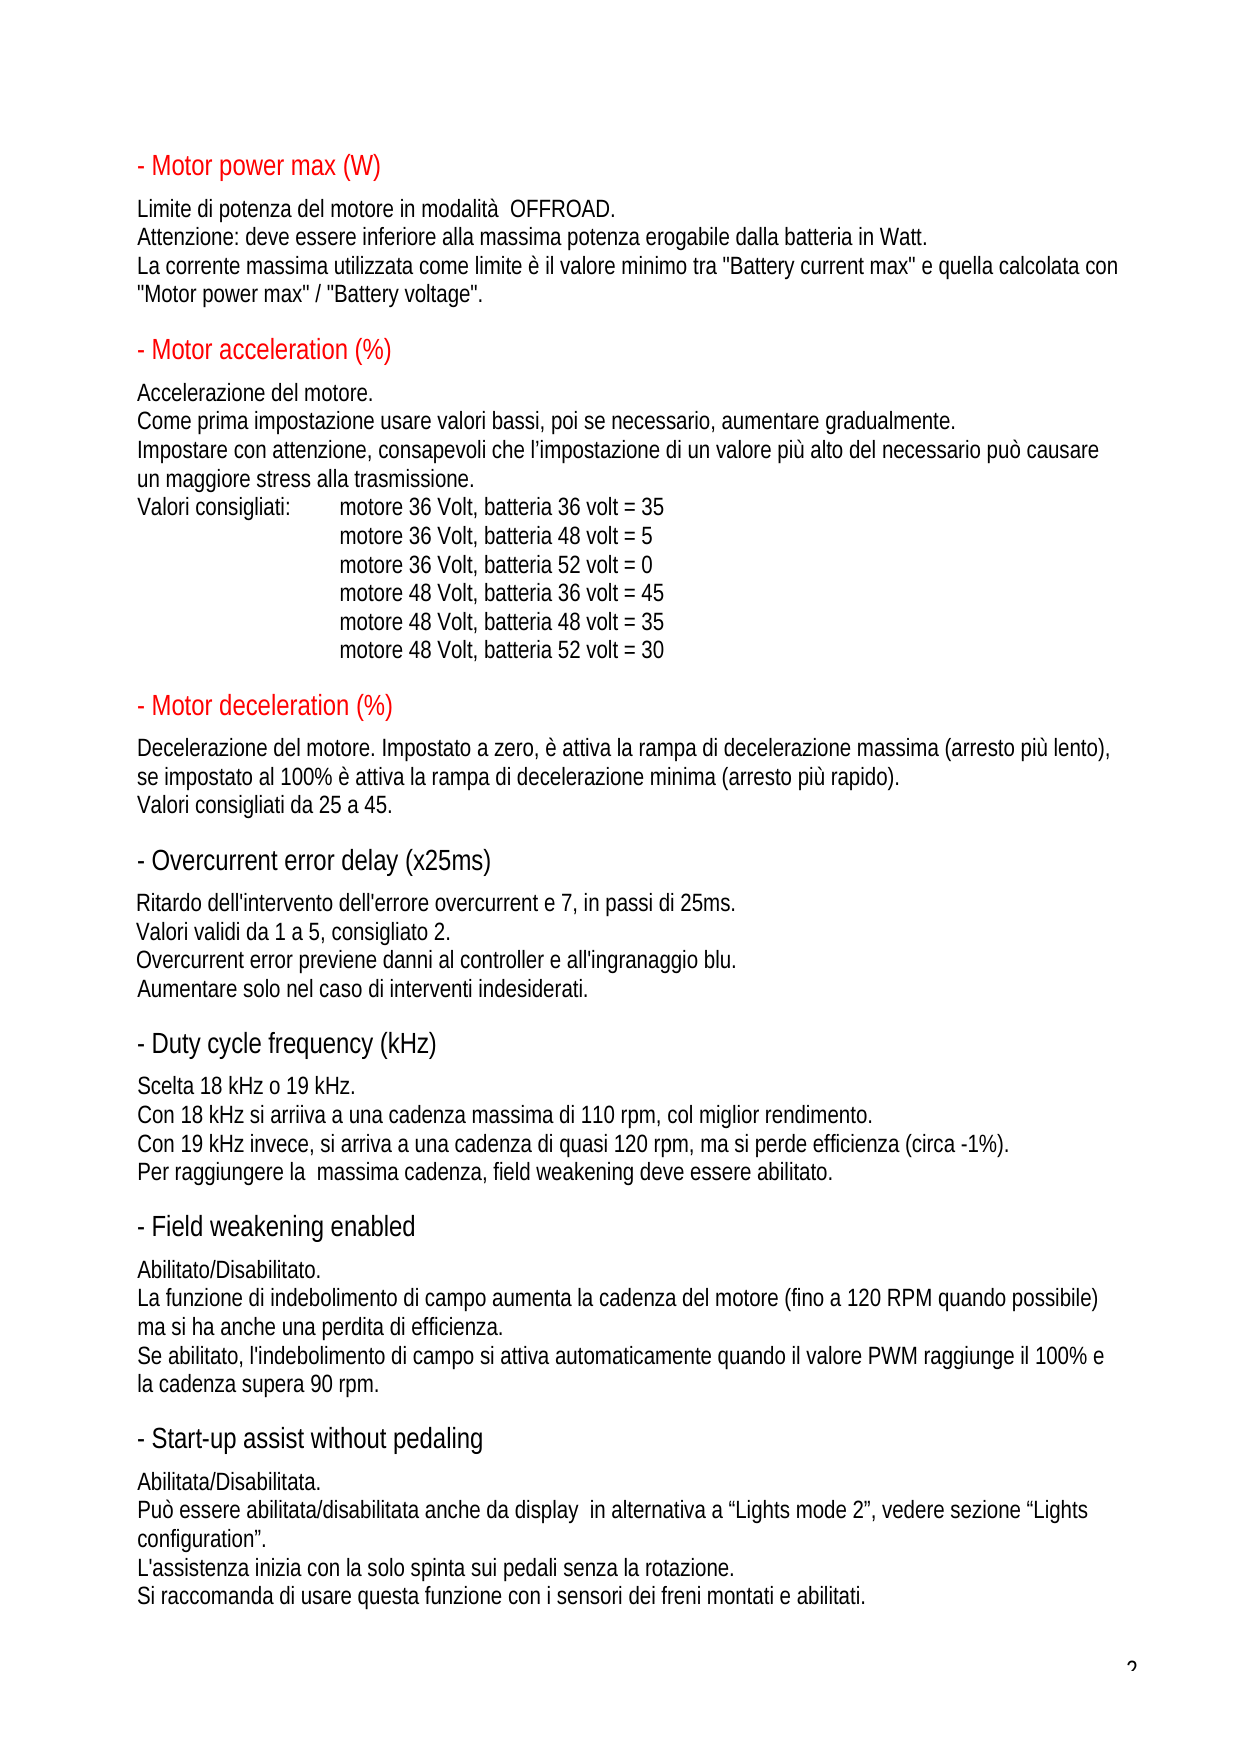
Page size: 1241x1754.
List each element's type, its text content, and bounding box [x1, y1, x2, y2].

text - Field weakening enabled [137, 1209, 1122, 1243]
text Valori consigliati da 25 a 45. [137, 790, 1122, 819]
text Accelerazione del motore. [137, 378, 1122, 406]
text motore 48 Volt, batteria 36 volt = 45 [137, 578, 1122, 607]
text Con 18 kHz si arriiva a una cadenza massima di 110 rpm, col miglior rendimento. [137, 1100, 1122, 1128]
text motore 36 Volt, batteria 52 volt = 0 [137, 549, 1122, 578]
text motore 36 Volt, batteria 48 volt = 5 [137, 521, 1122, 549]
text Con 19 kHz invece, si arriva a una cadenza di quasi 120 rpm, ma si perde efficienza (circa -1%). [137, 1128, 1122, 1157]
text Ritardo dell'intervento dell'errore overcurrent e 7, in passi di 25ms. [136, 888, 1122, 916]
text Può essere abilitata/disabilitata anche da display in alternativa a “Lights mode 2”, vedere sezione “Lights configuration”. [137, 1495, 1122, 1553]
text motore 48 Volt, batteria 52 volt = 30 [137, 636, 1122, 664]
text - Motor acceleration (%) [137, 332, 1122, 365]
text La funzione di indebolimento di campo aumenta la cadenza del motore (fino a 120 RPM quando possibile) ma si ha anche una perdita di efficienza. [137, 1283, 1122, 1341]
text - Motor power max (W) [137, 148, 1122, 181]
text Si raccomanda di usare questa funzione con i sensori dei freni montati e abilitati. [137, 1581, 1122, 1610]
text Impostare con attenzione, consapevoli che l’impostazione di un valore più alto del necessario può causare un maggiore stress alla trasmissione. [137, 435, 1122, 492]
text La corrente massima utilizzata come limite è il valore minimo tra "Battery current max" e quella calcolata con "Motor power max" / "Battery voltage". [137, 251, 1122, 308]
text Limite di potenza del motore in modalità OFFROAD. [137, 193, 1122, 222]
text - Start-up assist without pedaling [137, 1422, 1122, 1455]
text Overcurrent error previene danni al controller e all'ingranaggio blu. [136, 945, 1122, 974]
text Abilitato/Disabilitato. [137, 1255, 1122, 1283]
text Per raggiungere la massima cadenza, field weakening deve essere abilitato. [137, 1157, 1122, 1186]
text Se abilitato, l'indebolimento di campo si attiva automaticamente quando il valore PWM raggiunge il 100% e la cadenza supera 90 rpm. [137, 1341, 1122, 1398]
text Scelta 18 kHz o 19 kHz. [137, 1071, 1122, 1100]
text Valori consigliati: motore 36 Volt, batteria 36 volt = 35 [137, 492, 1122, 521]
text motore 48 Volt, batteria 48 volt = 35 [137, 607, 1122, 636]
text - Overcurrent error delay (x25ms) [137, 843, 1122, 876]
text Abilitata/Disabilitata. [137, 1467, 1122, 1495]
text Decelerazione del motore. Impostato a zero, è attiva la rampa di decelerazione massima (arresto più lento), se impostato al 100% è attiva la rampa di decelerazione minima (arresto più rapido). [137, 733, 1122, 790]
text Come prima impostazione usare valori bassi, poi se necessario, aumentare gradualmente. [137, 406, 1122, 435]
text Valori validi da 1 a 5, consigliato 2. [136, 916, 1122, 945]
text - Motor deceleration (%) [137, 688, 1122, 721]
text Attenzione: deve essere inferiore alla massima potenza erogabile dalla batteria in Watt. [137, 222, 1122, 251]
text L'assistenza inizia con la solo spinta sui pedali senza la rotazione. [137, 1553, 1122, 1581]
text Aumentare solo nel caso di interventi indesiderati. [137, 974, 1122, 1002]
text - Duty cycle frequency (kHz) [137, 1026, 1122, 1059]
